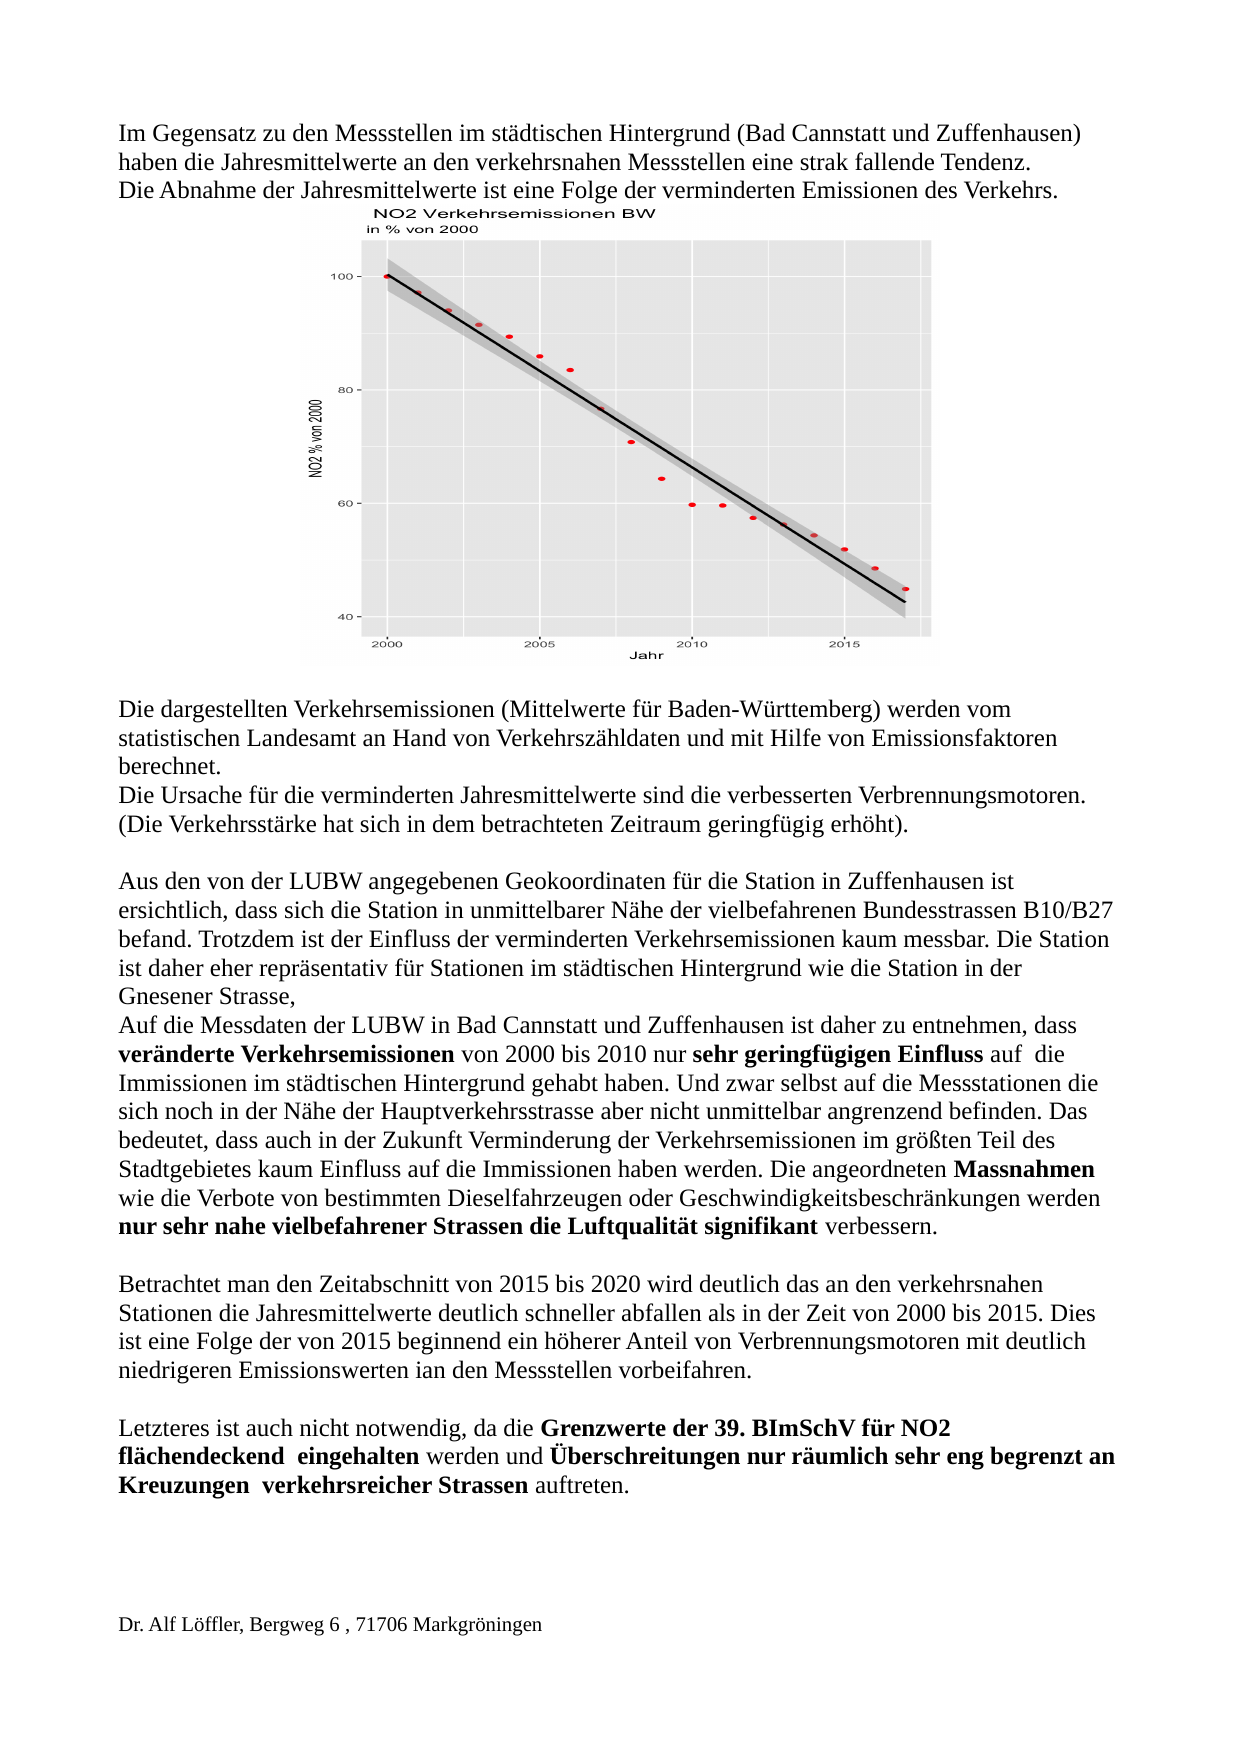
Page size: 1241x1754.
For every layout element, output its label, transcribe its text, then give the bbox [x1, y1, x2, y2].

text Die dargestellten Verkehrsemissionen (Mittelwerte für Baden-Württemberg) werden vom statistischen Landesamt an Hand von Verkehrszähldaten und mit Hilfe von Emissionsfaktoren berechnet. [118, 694, 1122, 780]
text Die Abnahme der Jahresmittelwerte ist eine Folge der verminderten Emissionen des Verkehrs. [118, 176, 1122, 204]
text Im Gegensatz zu den Messstellen im städtischen Hintergrund (Bad Cannstatt und Zuffenhausen) haben die Jahresmittelwerte an den verkehrsnahen Messstellen eine strak fallende Tendenz. [118, 118, 1122, 176]
text Auf die Messdaten der LUBW in Bad Cannstatt und Zuffenhausen ist daher zu entnehmen, dass veränderte Verkehrsemissionen von 2000 bis 2010 nur sehr geringfügigen Einfluss auf die Immissionen im städtischen Hintergrund gehabt haben. Und zwar selbst auf die Messstationen die sich noch in der Nähe der Hauptverkehrsstrasse aber nicht unmittelbar angrenzend befinden. Das bedeutet, dass auch in der Zukunft Verminderung der Verkehrsemissionen im größten Teil des Stadtgebietes kaum Einfluss auf die Immissionen haben werden. Die angeordneten Massnahmen wie die Verbote von bestimmten Dieselfahrzeugen oder Geschwindigkeitsbeschränkungen werden nur sehr nahe vielbefahrener Strassen die Luftqualität signifikant verbessern. [118, 1010, 1122, 1240]
text Betrachtet man den Zeitabschnitt von 2015 bis 2020 wird deutlich das an den verkehrsnahen Stationen die Jahresmittelwerte deutlich schneller abfallen als in der Zeit von 2000 bis 2015. Dies ist eine Folge der von 2015 beginnend ein höherer Anteil von Verbrennungsmotoren mit deutlich niedrigeren Emissionswerten ian den Messstellen vorbeifahren. [118, 1269, 1122, 1384]
text Aus den von der LUBW angegebenen Geokoordinaten für die Station in Zuffenhausen ist ersichtlich, dass sich die Station in unmittelbarer Nähe der vielbefahrenen Bundesstrassen B10/B27 befand. Trotzdem ist der Einfluss der verminderten Verkehrsemissionen kaum messbar. Die Station ist daher eher repräsentativ für Stationen im städtischen Hintergrund wie die Station in der Gnesener Strasse, [118, 866, 1122, 1010]
picture [300, 204, 940, 666]
text Letzteres ist auch nicht notwendig, da die Grenzwerte der 39. BImSchV für NO2 flächendeckend eingehalten werden und Überschreitungen nur räumlich sehr eng begrenzt an Kreuzungen verkehrsreicher Strassen auftreten. [118, 1413, 1122, 1499]
text Die Ursache für die verminderten Jahresmittelwerte sind die verbesserten Verbrennungsmotoren. (Die Verkehrsstärke hat sich in dem betrachteten Zeitraum geringfügig erhöht). [118, 780, 1122, 838]
